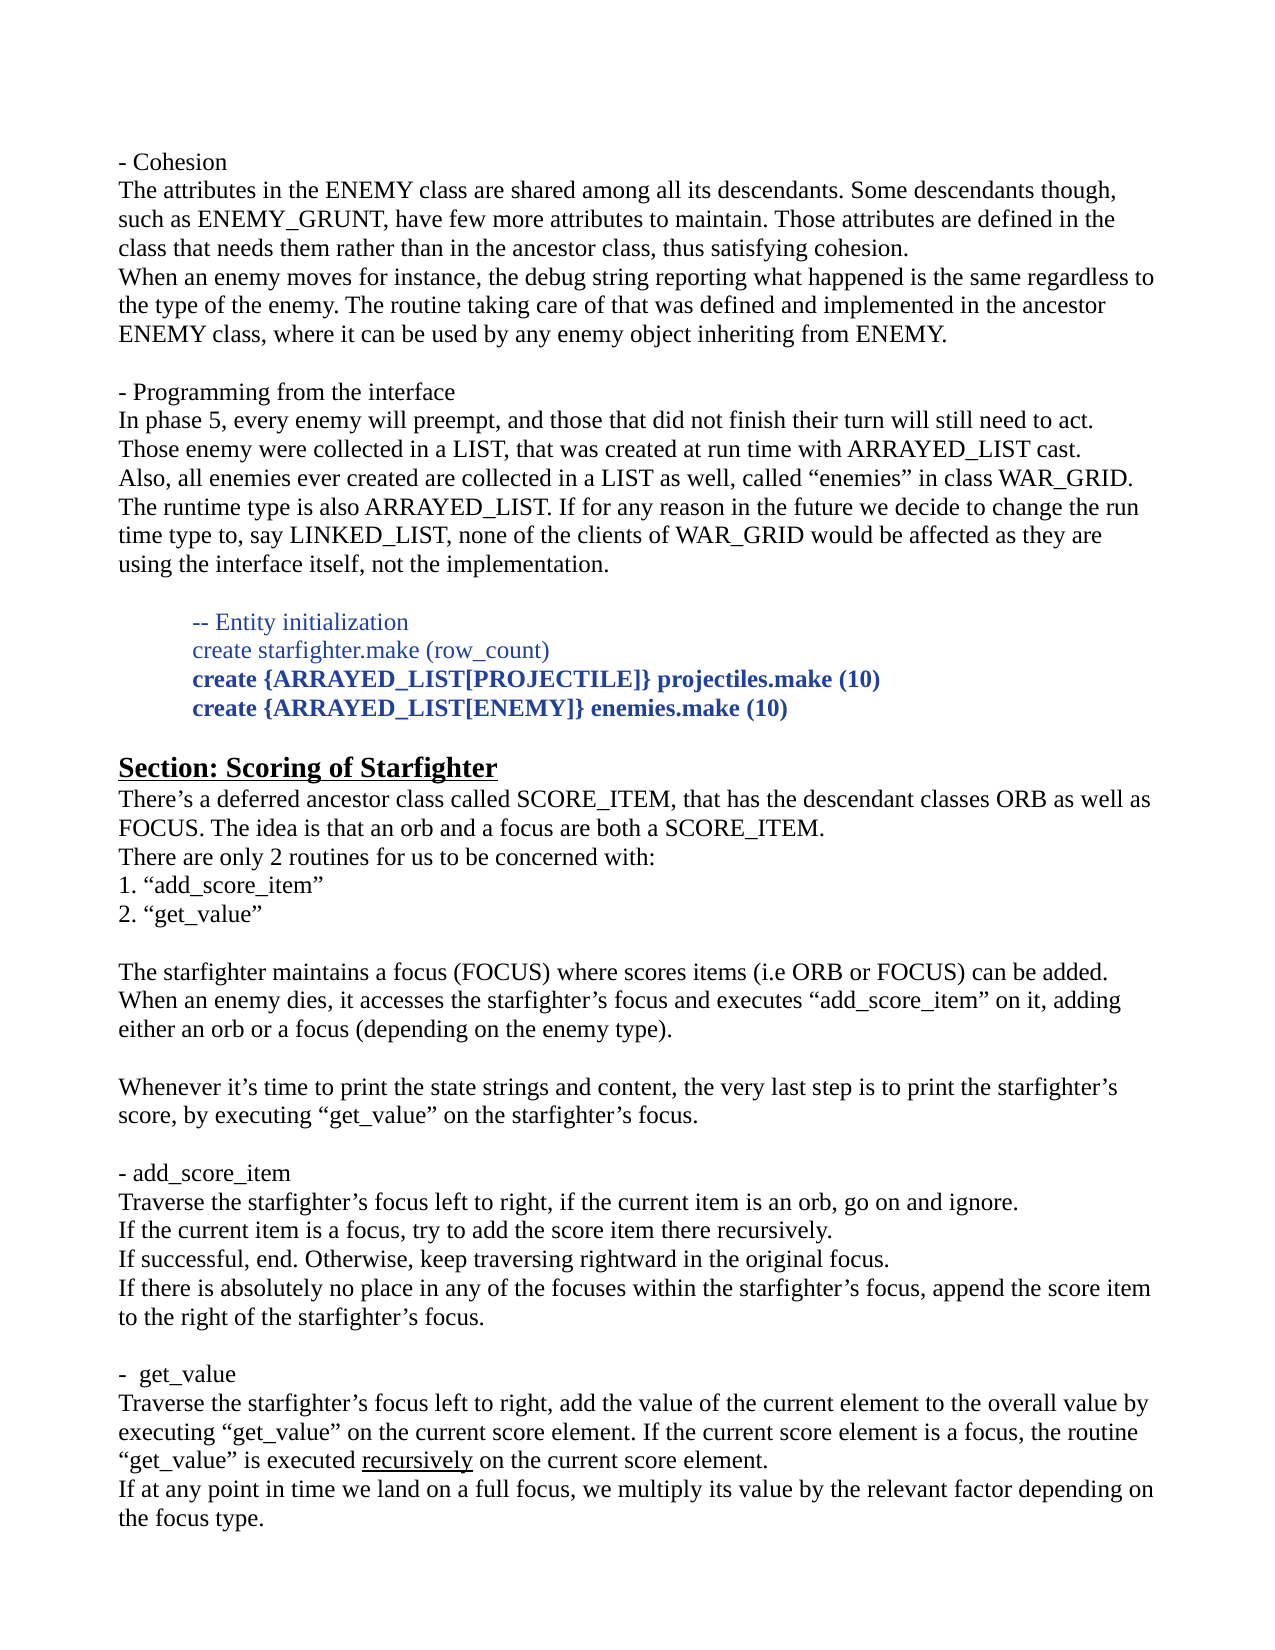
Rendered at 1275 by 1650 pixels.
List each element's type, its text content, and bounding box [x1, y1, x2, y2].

text Traverse the starfighter’s focus left to right, if the current item is an orb, go on and ignore. [118, 1187, 1157, 1215]
text Those enemy were collected in a LIST, that was created at run time with ARRAYED_LIST cast. [118, 434, 1157, 463]
text - Cohesion [118, 147, 1157, 176]
text - Programming from the interface [118, 377, 1157, 406]
text create starfighter.make (row_count) [118, 636, 1157, 664]
text Section: Scoring of Starfighter [118, 751, 1157, 784]
text 2. “get_value” [118, 899, 1157, 928]
text The runtime type is also ARRAYED_LIST. If for any reason in the future we decide to change the run time type to, say LINKED_LIST, none of the clients of WAR_GRID would be affected as they are using the interface itself, not the implementation. [118, 492, 1157, 578]
text The attributes in the ENEMY class are shared among all its descendants. Some descendants though, such as ENEMY_GRUNT, have few more attributes to maintain. Those attributes are defined in the class that needs them rather than in the ancestor class, thus satisfying cohesion. [118, 176, 1157, 262]
text When an enemy moves for instance, the debug string reporting what happened is the same regardless to the type of the enemy. The routine taking care of that was defined and implemented in the ancestor ENEMY class, where it can be used by any enemy object inheriting from ENEMY. [118, 262, 1157, 348]
text Traverse the starfighter’s focus left to right, add the value of the current element to the overall value by executing “get_value” on the current score element. If the current score element is a focus, the routine “get_value” is executed recursively on the current score element. [118, 1388, 1157, 1474]
text Whenever it’s time to print the state strings and content, the very last step is to print the starfighter’s score, by executing “get_value” on the starfighter’s focus. [118, 1072, 1157, 1129]
text -- Entity initialization [118, 607, 1157, 636]
text If the current item is a focus, try to add the score item there recursively. [118, 1215, 1157, 1244]
text If at any point in time we land on a full focus, we multiply its value by the relevant factor depending on the focus type. [118, 1474, 1157, 1532]
text Also, all enemies ever created are collected in a LIST as well, called “enemies” in class WAR_GRID. [118, 463, 1157, 492]
text 1. “add_score_item” [118, 870, 1157, 899]
text The starfighter maintains a focus (FOCUS) where scores items (i.e ORB or FOCUS) can be added. [118, 957, 1157, 985]
text When an enemy dies, it accesses the starfighter’s focus and executes “add_score_item” on it, adding either an orb or a focus (depending on the enemy type). [118, 985, 1157, 1043]
text create {ARRAYED_LIST[PROJECTILE]} projectiles.make (10) [118, 664, 1157, 693]
text There are only 2 routines for us to be concerned with: [118, 842, 1157, 870]
text There’s a deferred ancestor class called SCORE_ITEM, that has the descendant classes ORB as well as FOCUS. The idea is that an orb and a focus are both a SCORE_ITEM. [118, 784, 1157, 842]
text If there is absolutely no place in any of the focuses within the starfighter’s focus, append the score item to the right of the starfighter’s focus. [118, 1273, 1157, 1330]
text - add_score_item [118, 1158, 1157, 1187]
text create {ARRAYED_LIST[ENEMY]} enemies.make (10) [118, 693, 1157, 722]
text In phase 5, every enemy will preempt, and those that did not finish their turn will still need to act. [118, 406, 1157, 434]
text If successful, end. Otherwise, keep traversing rightward in the original focus. [118, 1244, 1157, 1273]
text - get_value [118, 1359, 1157, 1388]
